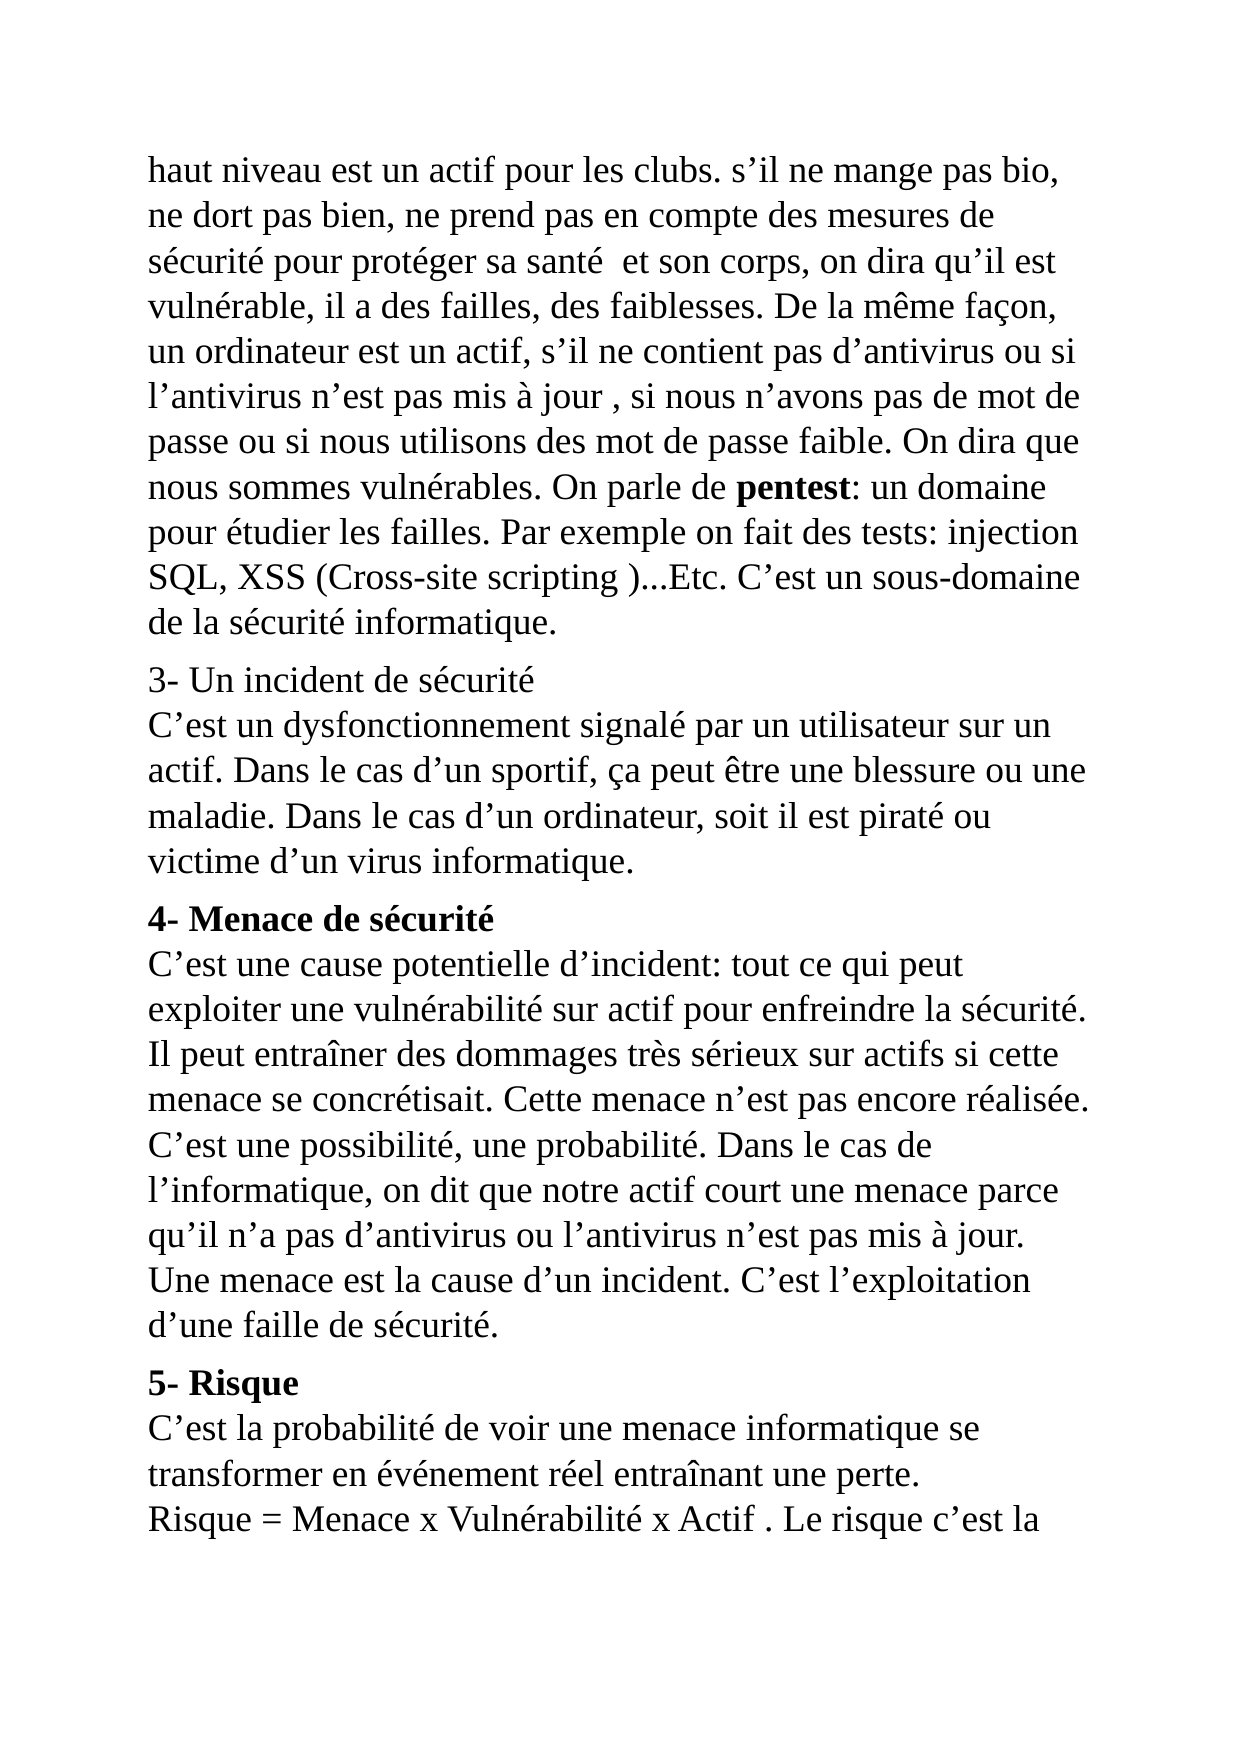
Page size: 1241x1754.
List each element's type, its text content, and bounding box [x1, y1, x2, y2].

text 5- Risque C’est la probabilité de voir une menace informatique se transformer en événement réel entraînant une perte. Risque = Menace x Vulnérabilité x Actif . Le risque c’est la [148, 1361, 1093, 1539]
text 3- Un incident de sécurité C’est un dysfonctionnement signalé par un utilisateur sur un actif. Dans le cas d’un sportif, ça peut être une blessure ou une maladie. Dans le cas d’un ordinateur, soit il est piraté ou victime d’un virus informatique. [148, 657, 1093, 881]
text haut niveau est un actif pour les clubs. s’il ne mange pas bio, ne dort pas bien, ne prend pas en compte des mesures de sécurité pour protéger sa santé et son corps, on dira qu’il est vulnérable, il a des failles, des faiblesses. De la même façon, un ordinateur est un actif, s’il ne contient pas d’antivirus ou si l’antivirus n’est pas mis à jour , si nous n’avons pas de mot de passe ou si nous utilisons des mot de passe faible. On dira que nous sommes vulnérables. On parle de pentest: un domaine pour étudier les failles. Par exemple on fait des tests: injection SQL, XSS (Cross-site scripting )...Etc. C’est un sous-domaine de la sécurité informatique. [148, 148, 1093, 643]
text 4- Menace de sécurité C’est une cause potentielle d’incident: tout ce qui peut exploiter une vulnérabilité sur actif pour enfreindre la sécurité. Il peut entraîner des dommages très sérieux sur actifs si cette menace se concrétisait. Cette menace n’est pas encore réalisée. C’est une possibilité, une probabilité. Dans le cas de l’informatique, on dit que notre actif court une menace parce qu’il n’a pas d’antivirus ou l’antivirus n’est pas mis à jour. Une menace est la cause d’un incident. C’est l’exploitation d’une faille de sécurité. [148, 896, 1093, 1346]
